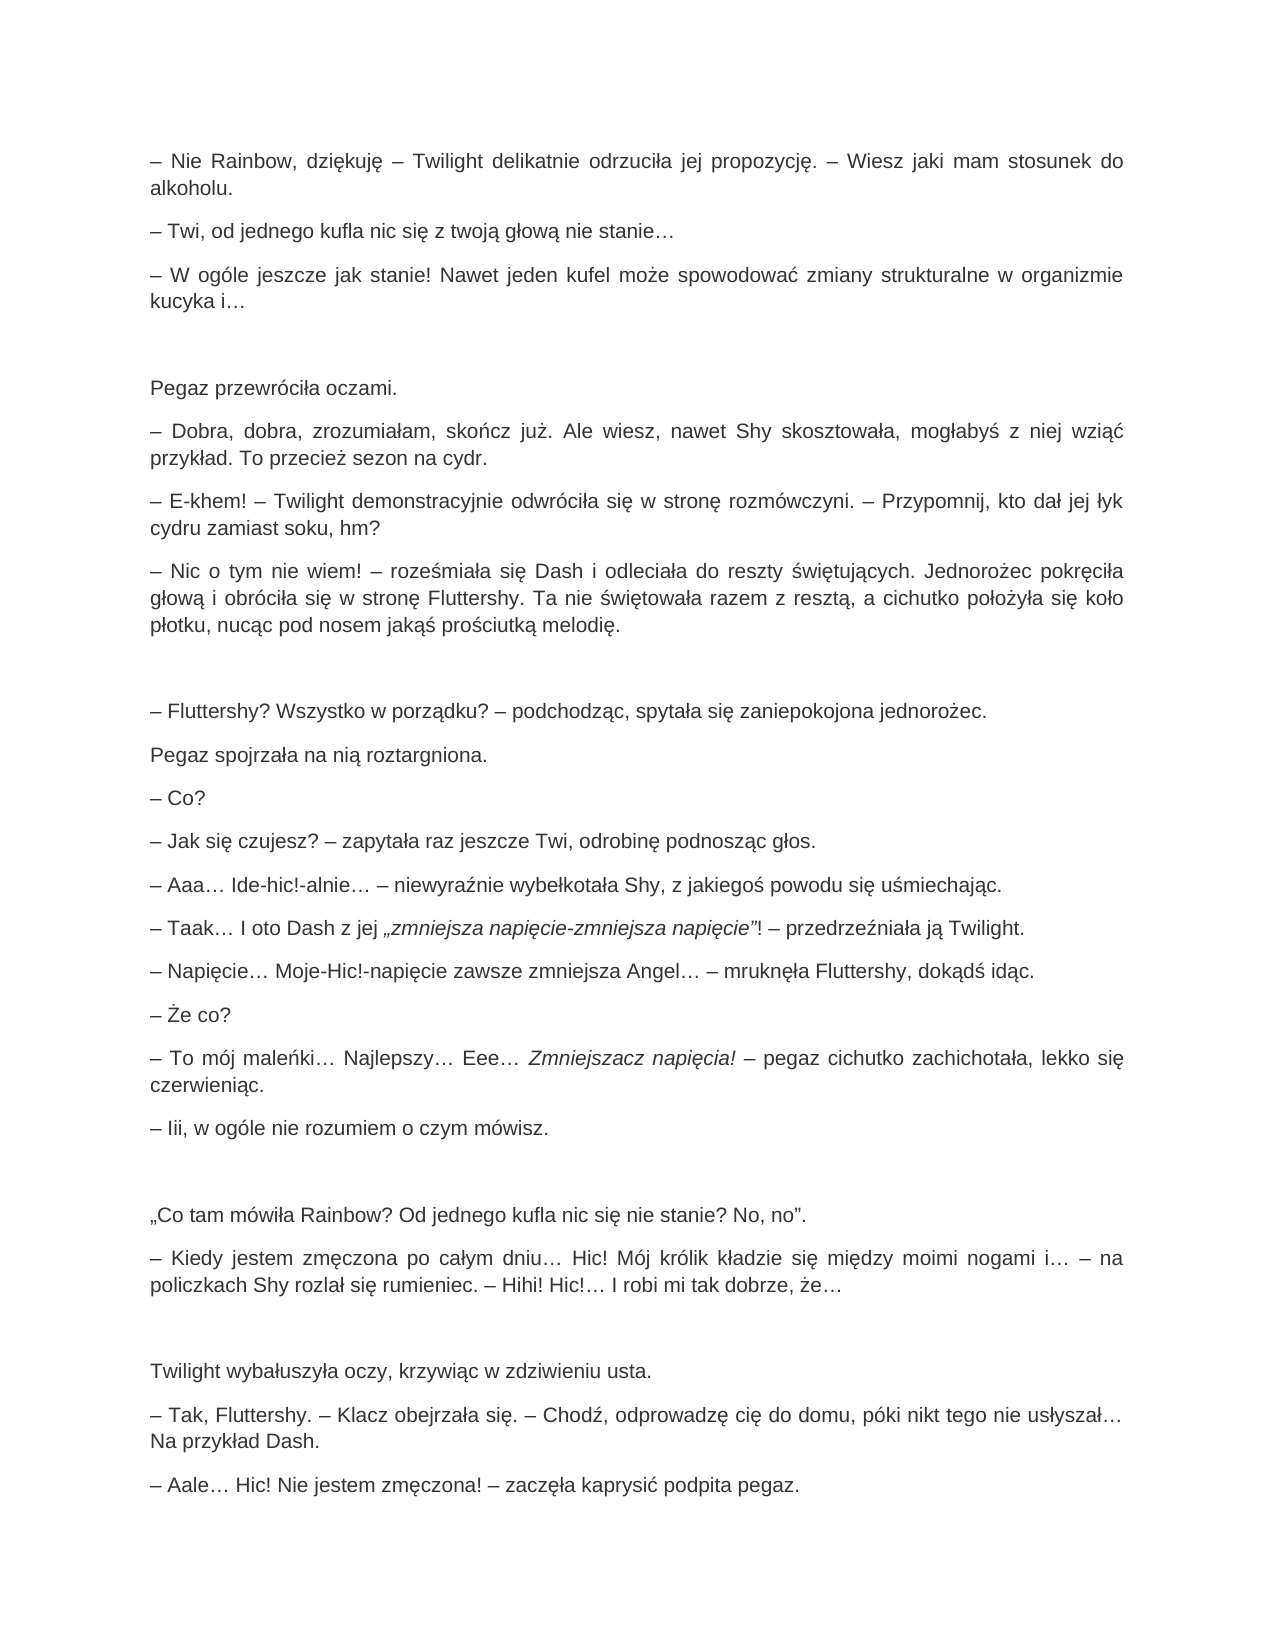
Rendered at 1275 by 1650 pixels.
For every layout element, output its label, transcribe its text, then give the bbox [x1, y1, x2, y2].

text – Nic o tym nie wiem! – roześmiała się Dash i odleciała do reszty świętujących. Jednorożec pokręciła głową i obróciła się w stronę Fluttershy. Ta nie świętowała razem z resztą, a cichutko położyła się koło płotku, nucąc pod nosem jakąś prościutką melodię. [150, 560, 1125, 637]
text – Że co? [150, 1003, 1125, 1027]
text – Twi, od jednego kufla nic się z twoją głową nie stanie… [150, 220, 1125, 243]
text – Napięcie… Moje-Hic!-napięcie zawsze zmniejsza Angel… – mruknęła Fluttershy, dokądś idąc. [150, 960, 1125, 983]
text – Nie Rainbow, dziękuję – Twilight delikatnie odrzuciła jej propozycję. – Wiesz jaki mam stosunek do alkoholu. [150, 150, 1125, 200]
text Pegaz przewróciła oczami. [150, 377, 1125, 400]
text – Jak się czujesz? – zapytała raz jeszcze Twi, odrobinę podnosząc głos. [150, 830, 1125, 853]
text Twilight wybałuszyła oczy, krzywiąc w zdziwieniu usta. [150, 1360, 1125, 1383]
text – Tak, Fluttershy. – Klacz obejrzała się. – Chodź, odprowadzę cię do domu, póki nikt tego nie usłyszał… Na przykład Dash. [150, 1403, 1125, 1453]
text – To mój maleńki… Najlepszy… Eee… Zmniejszacz napięcia! – pegaz cichutko zachichotała, lekko się czerwieniąc. [150, 1047, 1125, 1097]
text – Fluttershy? Wszystko w porządku? – podchodząc, spytała się zaniepokojona jednorożec. [150, 700, 1125, 723]
text Pegaz spojrzała na nią roztargniona. [150, 743, 1125, 767]
text – Aale… Hic! Nie jestem zmęczona! – zaczęła kaprysić podpita pegaz. [150, 1473, 1125, 1497]
text – E-khem! – Twilight demonstracyjnie odwróciła się w stronę rozmówczyni. – Przypomnij, kto dał jej łyk cydru zamiast soku, hm? [150, 490, 1125, 540]
text – Dobra, dobra, zrozumiałam, skończ już. Ale wiesz, nawet Shy skosztowała, mogłabyś z niej wziąć przykład. To przecież sezon na cydr. [150, 420, 1125, 470]
text – Co? [150, 787, 1125, 810]
text – Kiedy jestem zmęczona po całym dniu… Hic! Mój królik kładzie się między moimi nogami i… – na policzkach Shy rozlał się rumieniec. – Hihi! Hic!… I robi mi tak dobrze, że… [150, 1247, 1125, 1297]
text „Co tam mówiła Rainbow? Od jednego kufla nic się nie stanie? No, no”. [150, 1203, 1125, 1227]
text – W ogóle jeszcze jak stanie! Nawet jeden kufel może spowodować zmiany strukturalne w organizmie kucyka i… [150, 263, 1125, 313]
text – Taak… I oto Dash z jej „zmniejsza napięcie-zmniejsza napięcie”! – przedrzeźniała ją Twilight. [150, 917, 1125, 940]
text – Aaa… Ide-hic!-alnie… – niewyraźnie wybełkotała Shy, z jakiegoś powodu się uśmiechając. [150, 873, 1125, 897]
text – Iii, w ogóle nie rozumiem o czym mówisz. [150, 1117, 1125, 1140]
